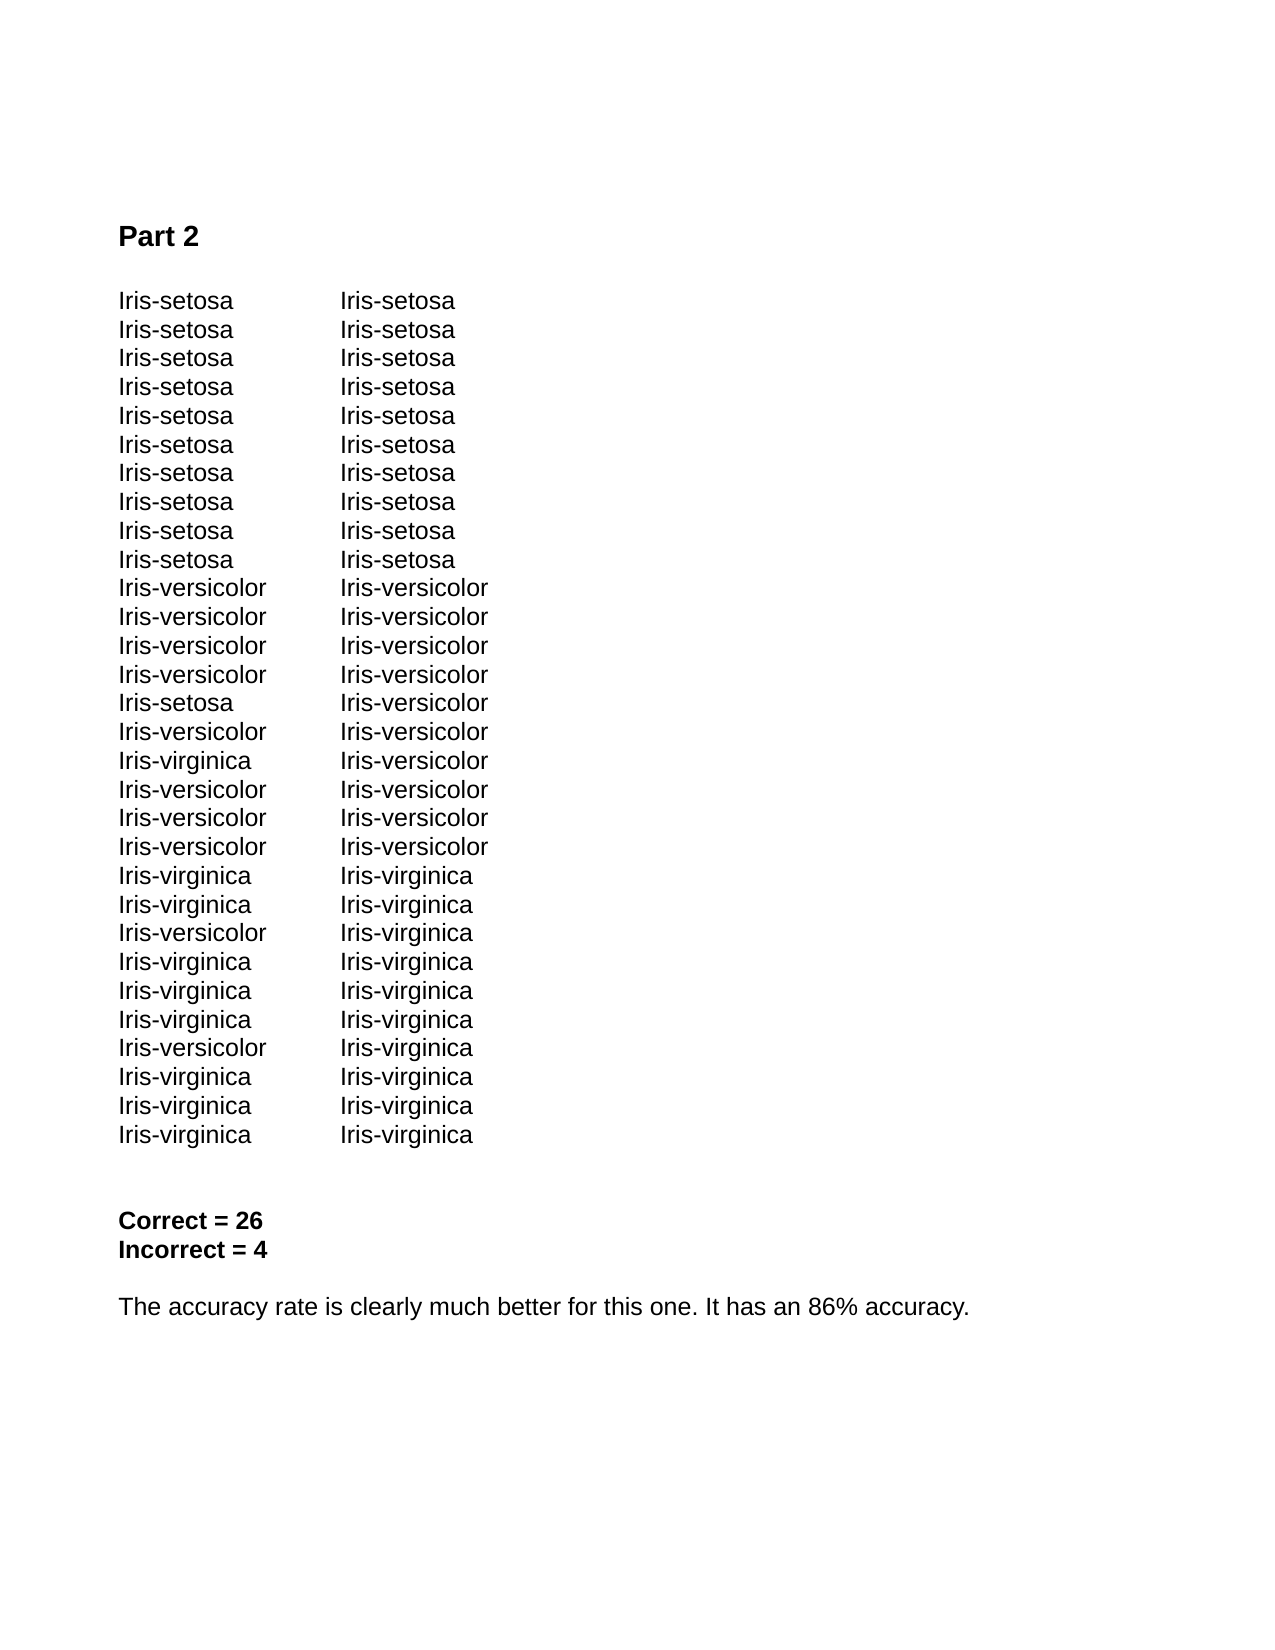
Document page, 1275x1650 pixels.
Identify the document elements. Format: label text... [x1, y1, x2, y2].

text Iris-versicolor Iris-versicolor [118, 573, 1157, 602]
text Correct = 26 [118, 1206, 1157, 1234]
text Iris-setosa Iris-setosa [118, 487, 1157, 516]
text Iris-setosa Iris-setosa [118, 516, 1157, 544]
text Iris-versicolor Iris-versicolor [118, 803, 1157, 832]
text Iris-setosa Iris-setosa [118, 372, 1157, 401]
text Iris-virginica Iris-virginica [118, 947, 1157, 976]
text Iris-virginica Iris-virginica [118, 1119, 1157, 1148]
text Iris-versicolor Iris-versicolor [118, 602, 1157, 631]
text Iris-versicolor Iris-virginica [118, 1033, 1157, 1062]
text Iris-versicolor Iris-virginica [118, 918, 1157, 947]
text Iris-virginica Iris-virginica [118, 976, 1157, 1004]
text Iris-virginica Iris-virginica [118, 1062, 1157, 1091]
text Iris-setosa Iris-versicolor [118, 688, 1157, 717]
text Iris-virginica Iris-versicolor [118, 746, 1157, 774]
text Iris-virginica Iris-virginica [118, 1004, 1157, 1033]
text Iris-virginica Iris-virginica [118, 889, 1157, 918]
text Iris-virginica Iris-virginica [118, 861, 1157, 889]
text Incorrect = 4 [118, 1234, 1157, 1263]
text Iris-setosa Iris-setosa [118, 544, 1157, 573]
text Iris-setosa Iris-setosa [118, 314, 1157, 343]
text Iris-setosa Iris-setosa [118, 343, 1157, 372]
text Iris-virginica Iris-virginica [118, 1091, 1157, 1119]
text Iris-versicolor Iris-versicolor [118, 631, 1157, 659]
text The accuracy rate is clearly much better for this one. It has an 86% accuracy. [118, 1292, 1157, 1321]
text Iris-versicolor Iris-versicolor [118, 717, 1157, 746]
text Iris-versicolor Iris-versicolor [118, 774, 1157, 803]
text Iris-versicolor Iris-versicolor [118, 832, 1157, 861]
text Iris-setosa Iris-setosa [118, 286, 1157, 314]
text Iris-setosa Iris-setosa [118, 401, 1157, 429]
text Iris-setosa Iris-setosa [118, 458, 1157, 487]
text Iris-versicolor Iris-versicolor [118, 659, 1157, 688]
text Iris-setosa Iris-setosa [118, 429, 1157, 458]
text Part 2 [118, 219, 1157, 252]
